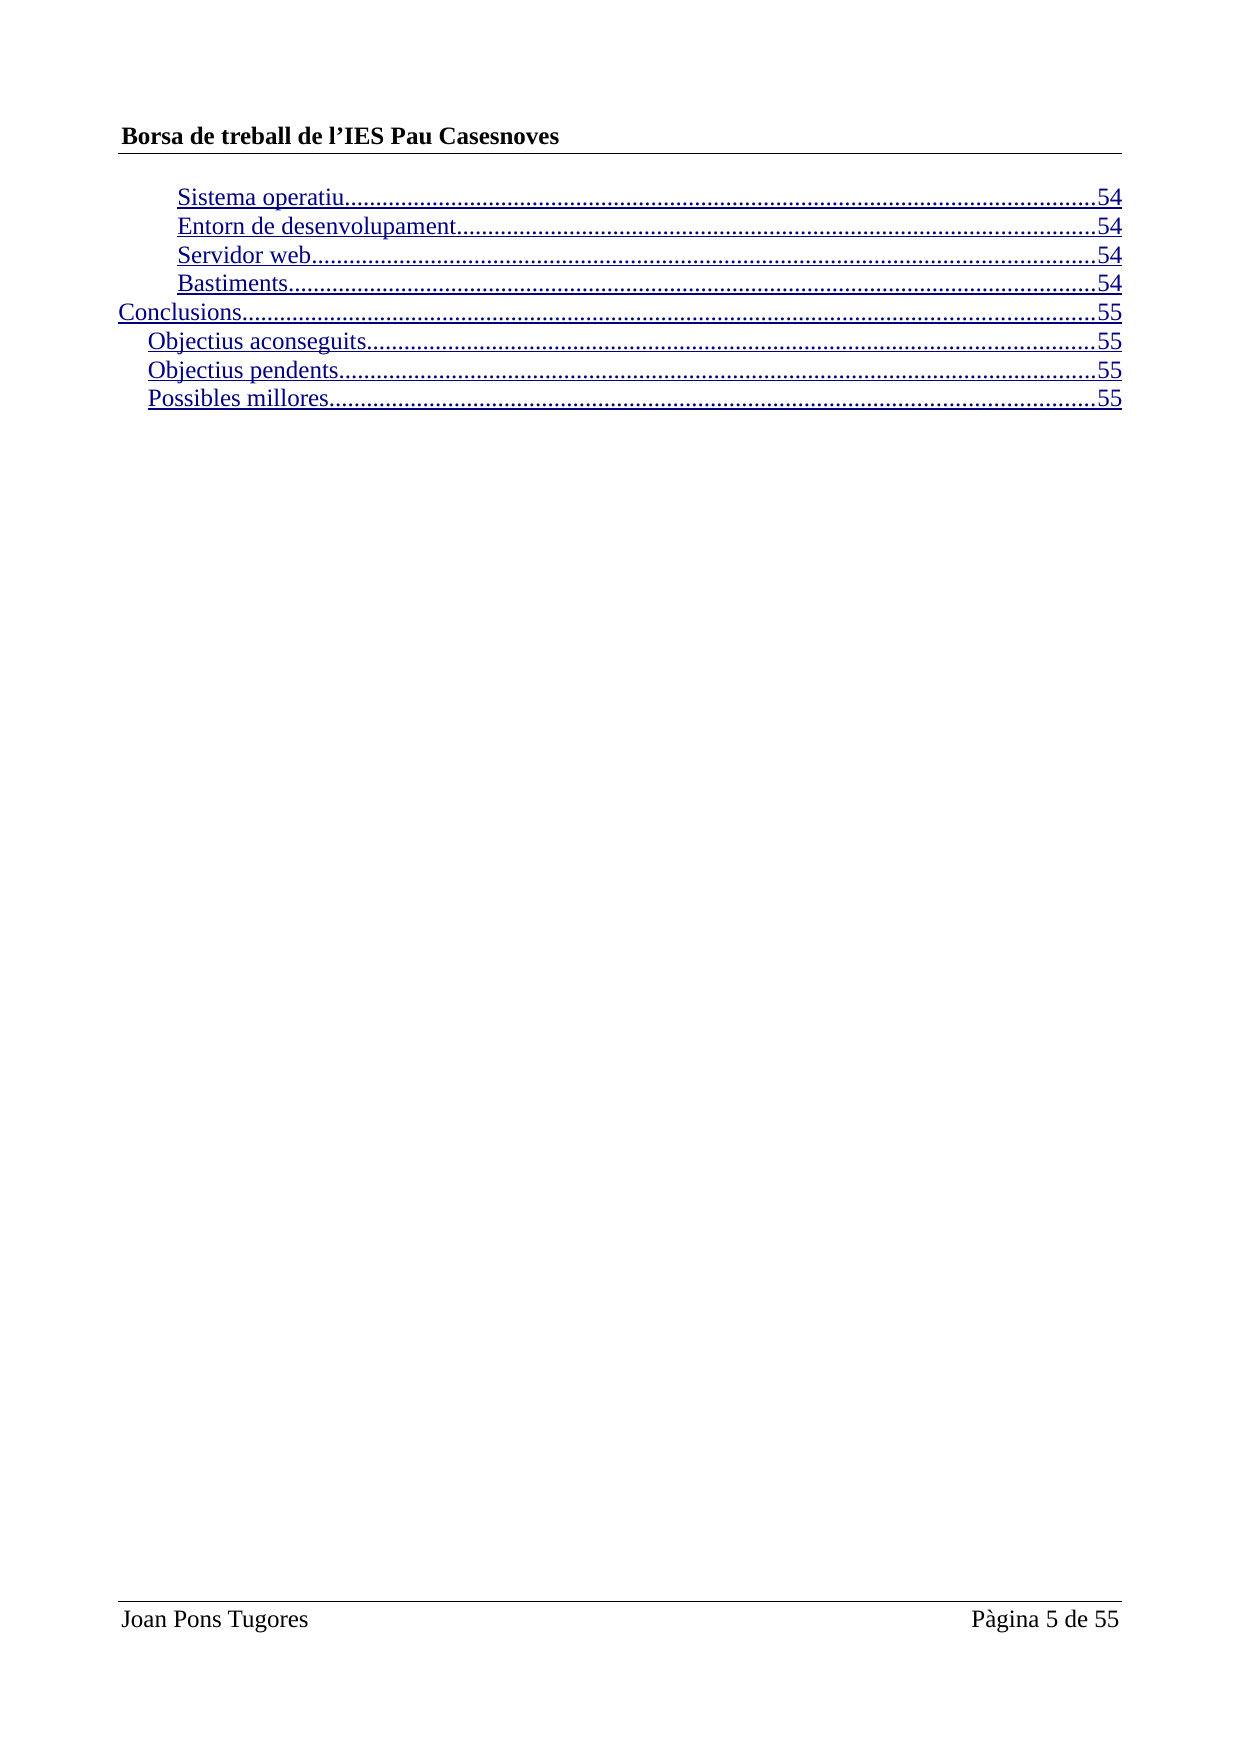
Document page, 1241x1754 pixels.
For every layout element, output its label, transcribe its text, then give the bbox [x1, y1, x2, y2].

text Objectius aconseguits 55 [148, 326, 1122, 351]
text Sistema operatiu 54 [177, 182, 1122, 207]
text Bastiments 54 [177, 268, 1122, 293]
text Objectius pendents 55 [148, 355, 1122, 380]
text Possibles millores 55 [148, 383, 1122, 408]
text Entorn de desenvolupament 54 [177, 211, 1122, 236]
text Servidor web 54 [177, 240, 1122, 265]
text Conclusions 55 [118, 297, 1122, 322]
